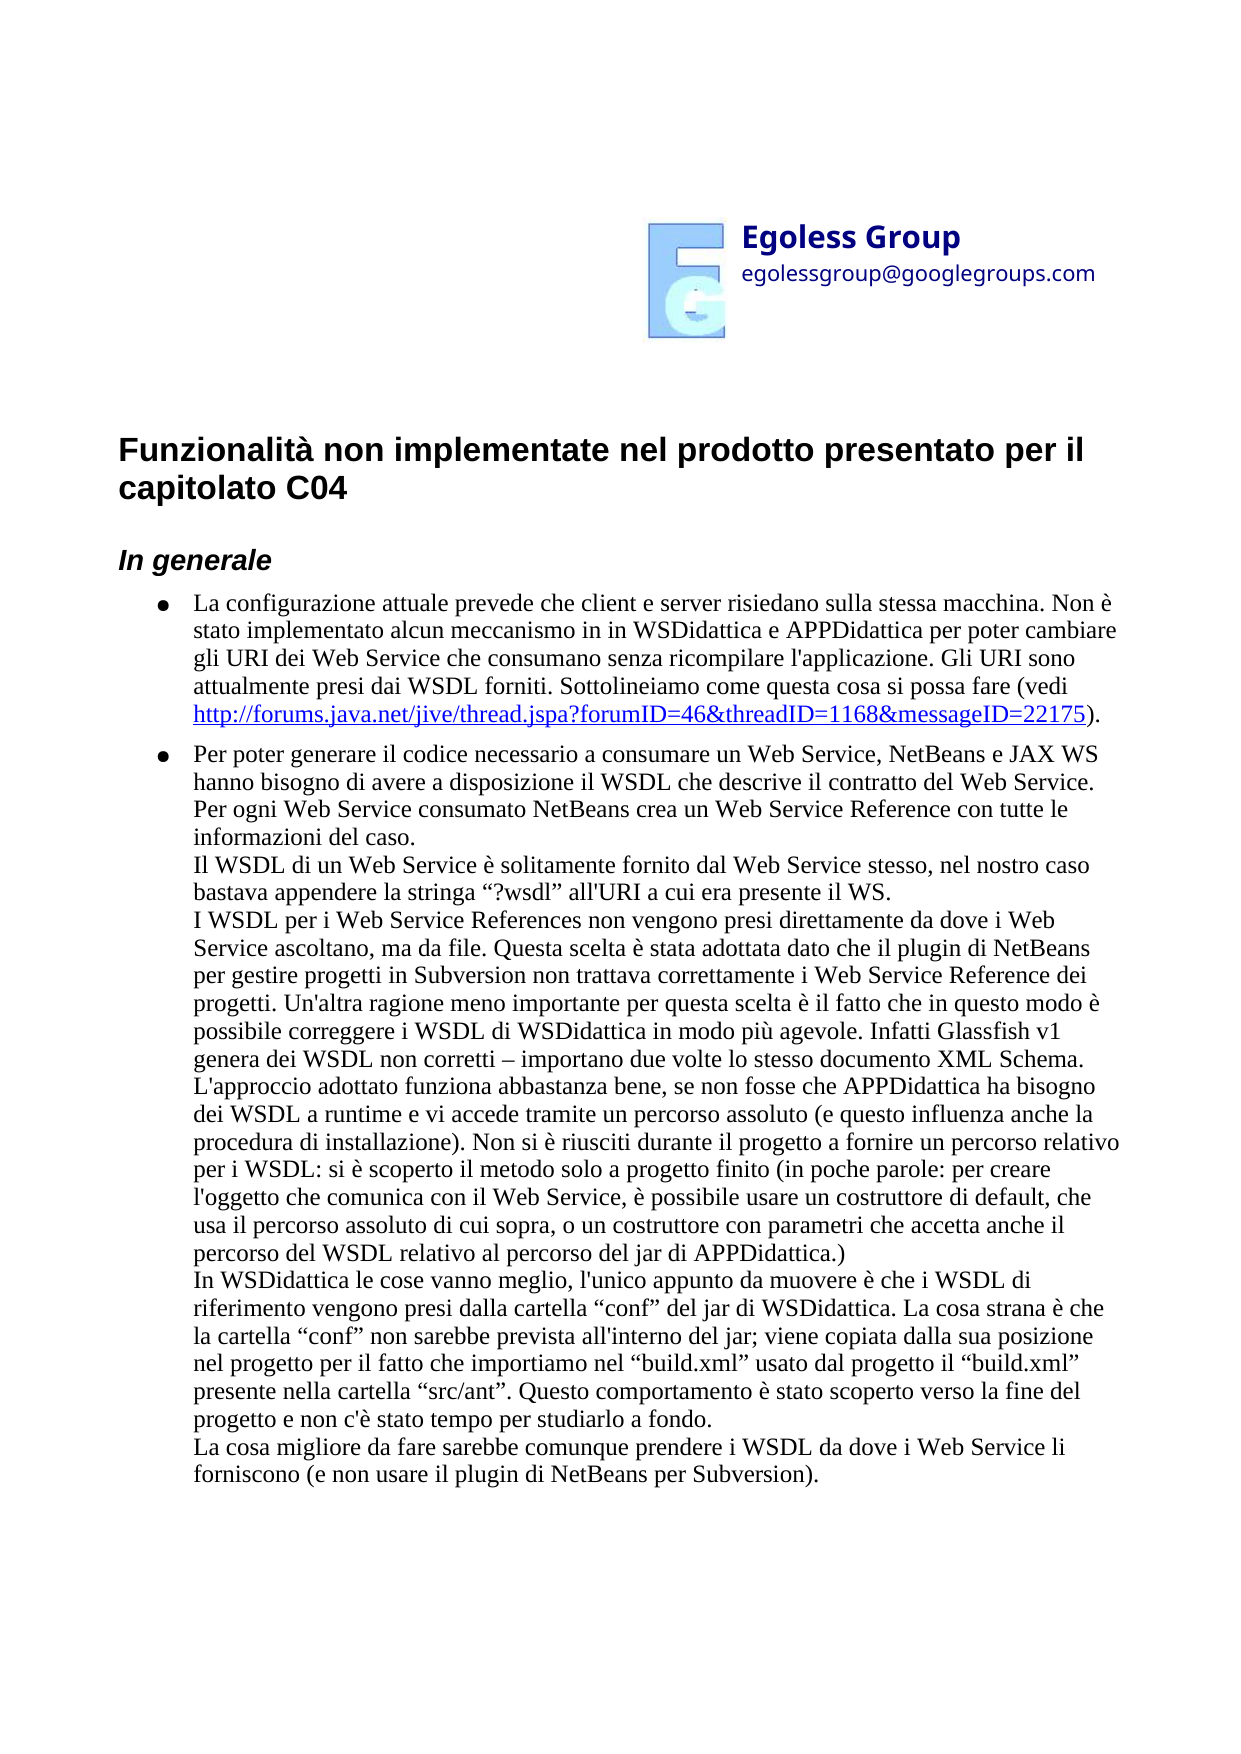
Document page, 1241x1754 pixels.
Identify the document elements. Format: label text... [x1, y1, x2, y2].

table_header Egoless Group egolessgroup@googlegroups.com [735, 209, 1122, 378]
list Per poter generare il codice necessario a consumare un Web Service, NetBeans e JAX WS hanno bisogno di avere a disposizione il WSDL che descrive il contratto del Web Service. Per ogni Web Service consumato NetBeans crea un Web Service Reference con tutte le informazioni del caso. Il WSDL di un Web Service è solitamente fornito dal Web Service stesso, nel nostro caso bastava appendere la stringa “?wsdl” all'URI a cui era presente il WS. I WSDL per i Web Service References non vengono presi direttamente da dove i Web Service ascoltano, ma da file. Questa scelta è stata adottata dato che il plugin di NetBeans per gestire progetti in Subversion non trattava correttamente i Web Service Reference dei progetti. Un'altra ragione meno importante per questa scelta è il fatto che in questo modo è possibile correggere i WSDL di WSDidattica in modo più agevole. Infatti Glassfish v1 genera dei WSDL non corretti – importano due volte lo stesso documento XML Schema. L'approccio adottato funziona abbastanza bene, se non fosse che APPDidattica ha bisogno dei WSDL a runtime e vi accede tramite un percorso assoluto (e questo influenza anche la procedura di installazione). Non si è riusciti durante il progetto a fornire un percorso relativo per i WSDL: si è scoperto il metodo solo a progetto finito (in poche parole: per creare l'oggetto che comunica con il Web Service, è possibile usare un costruttore di default, che usa il percorso assoluto di cui sopra, o un costruttore con parametri che accetta anche il percorso del WSDL relativo al percorso del jar di APPDidattica.) In WSDidattica le cose vanno meglio, l'unico appunto da muovere è che i WSDL di riferimento vengono presi dalla cartella “conf” del jar di WSDidattica. La cosa strana è che la cartella “conf” non sarebbe prevista all'interno del jar; viene copiata dalla sua posizione nel progetto per il fatto che importiamo nel “build.xml” usato dal progetto il “build.xml” presente nella cartella “src/ant”. Questo comportamento è stato scoperto verso la fine del progetto e non c'è stato tempo per studiarlo a fondo. La cosa migliore da fare sarebbe comunque prendere i WSDL da dove i Web Service li forniscono (e non usare il plugin di NetBeans per Subversion). [156, 740, 1122, 1488]
picture [642, 217, 733, 346]
subtitle Funzionalità non implementate nel prodotto presentato per il capitolato C04 [118, 431, 1122, 506]
table_header [118, 209, 735, 378]
subtitle In generale [118, 544, 1122, 576]
list La configurazione attuale prevede che client e server risiedano sulla stessa macchina. Non è stato implementato alcun meccanismo in in WSDidattica e APPDidattica per poter cambiare gli URI dei Web Service che consumano senza ricompilare l'applicazione. Gli URI sono attualmente presi dai WSDL forniti. Sottolineiamo come questa cosa si possa fare (vedi http://forums.java.net/jive/thread.jspa?forumID=46&threadID=1168&messageID=22175). [156, 589, 1122, 727]
